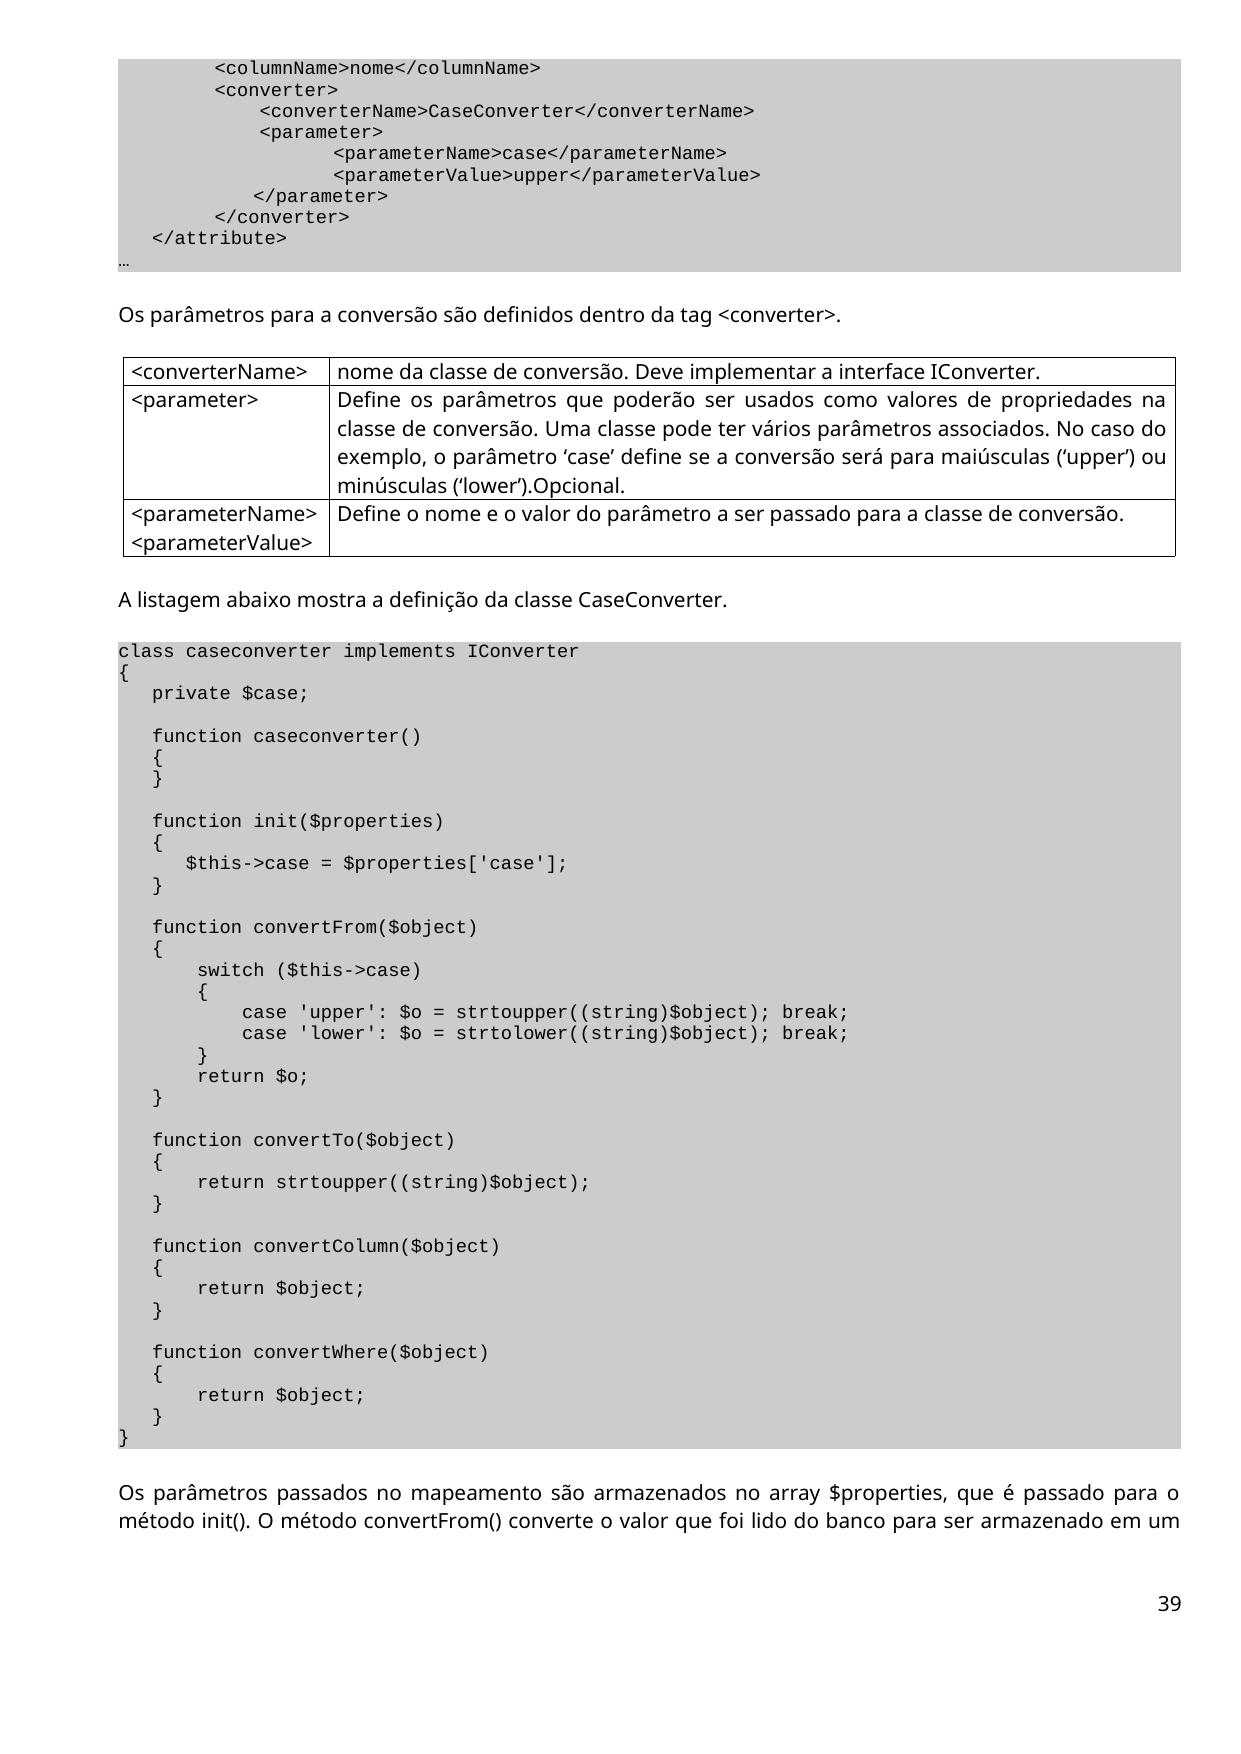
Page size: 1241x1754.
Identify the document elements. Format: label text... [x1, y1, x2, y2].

text { [118, 1258, 1181, 1279]
text A listagem abaixo mostra a definição da classe CaseConverter. [118, 585, 1181, 613]
text <parameter> [118, 123, 1181, 144]
text } [118, 1407, 1181, 1428]
text } [118, 1088, 1181, 1109]
table_header <converterName> [124, 358, 329, 385]
text return $o; [118, 1067, 1181, 1088]
text <converterName>CaseConverter</converterName> [118, 102, 1181, 123]
text private $case; [118, 684, 1181, 705]
text function init($properties) [118, 812, 1181, 833]
text { [118, 1364, 1181, 1385]
text </parameter> [118, 187, 1181, 208]
text $this->case = $properties['case']; [118, 854, 1181, 875]
text } [118, 1045, 1181, 1067]
text } [118, 769, 1181, 790]
text <parameterValue>upper</parameterValue> [118, 165, 1181, 187]
text { [118, 982, 1181, 1003]
text function caseconverter() [118, 727, 1181, 748]
text </attribute> [118, 229, 1181, 250]
table_cell <parameterName> <parameterValue> [124, 500, 329, 556]
text return $object; [118, 1385, 1181, 1407]
text } [118, 875, 1181, 897]
table_cell Define o nome e o valor do parâmetro a ser passado para a classe de conversão. [330, 500, 1175, 556]
text case 'upper': $o = strtoupper((string)$object); break; [118, 1003, 1181, 1024]
text … [118, 250, 1181, 272]
table_cell <parameter> [124, 386, 329, 499]
text { [118, 748, 1181, 769]
text { [118, 1152, 1181, 1173]
text { [118, 833, 1181, 854]
text </converter> [118, 208, 1181, 229]
text Os parâmetros para a conversão são definidos dentro da tag <converter>. [118, 300, 1181, 328]
text function convertWhere($object) [118, 1343, 1181, 1364]
table_header nome da classe de conversão. Deve implementar a interface IConverter. [330, 358, 1175, 385]
text function convertColumn($object) [118, 1237, 1181, 1258]
text <converter> [118, 80, 1181, 102]
text return $object; [118, 1279, 1181, 1300]
text <parameterName>case</parameterName> [118, 144, 1181, 165]
text case 'lower': $o = strtolower((string)$object); break; [118, 1024, 1181, 1045]
text class caseconverter implements IConverter [118, 642, 1181, 663]
text switch ($this->case) [118, 960, 1181, 982]
text return strtoupper((string)$object); [118, 1173, 1181, 1194]
text { [118, 939, 1181, 960]
text function convertTo($object) [118, 1130, 1181, 1152]
text } [118, 1300, 1181, 1322]
text } [118, 1194, 1181, 1215]
text Os parâmetros passados no mapeamento são armazenados no array $properties, que é passado para o método init(). O método convertFrom() converte o valor que foi lido do banco para ser armazenado em um [118, 1478, 1181, 1534]
text } [118, 1428, 1181, 1449]
text <columnName>nome</columnName> [118, 59, 1181, 80]
table_cell Define os parâmetros que poderão ser usados como valores de propriedades na classe de conversão. Uma classe pode ter vários parâmetros associados. No caso do exemplo, o parâmetro ‘case’ define se a conversão será para maiúsculas (‘upper’) ou minúsculas (‘lower’).Opcional. [330, 386, 1175, 499]
text { [118, 663, 1181, 684]
text function convertFrom($object) [118, 918, 1181, 939]
